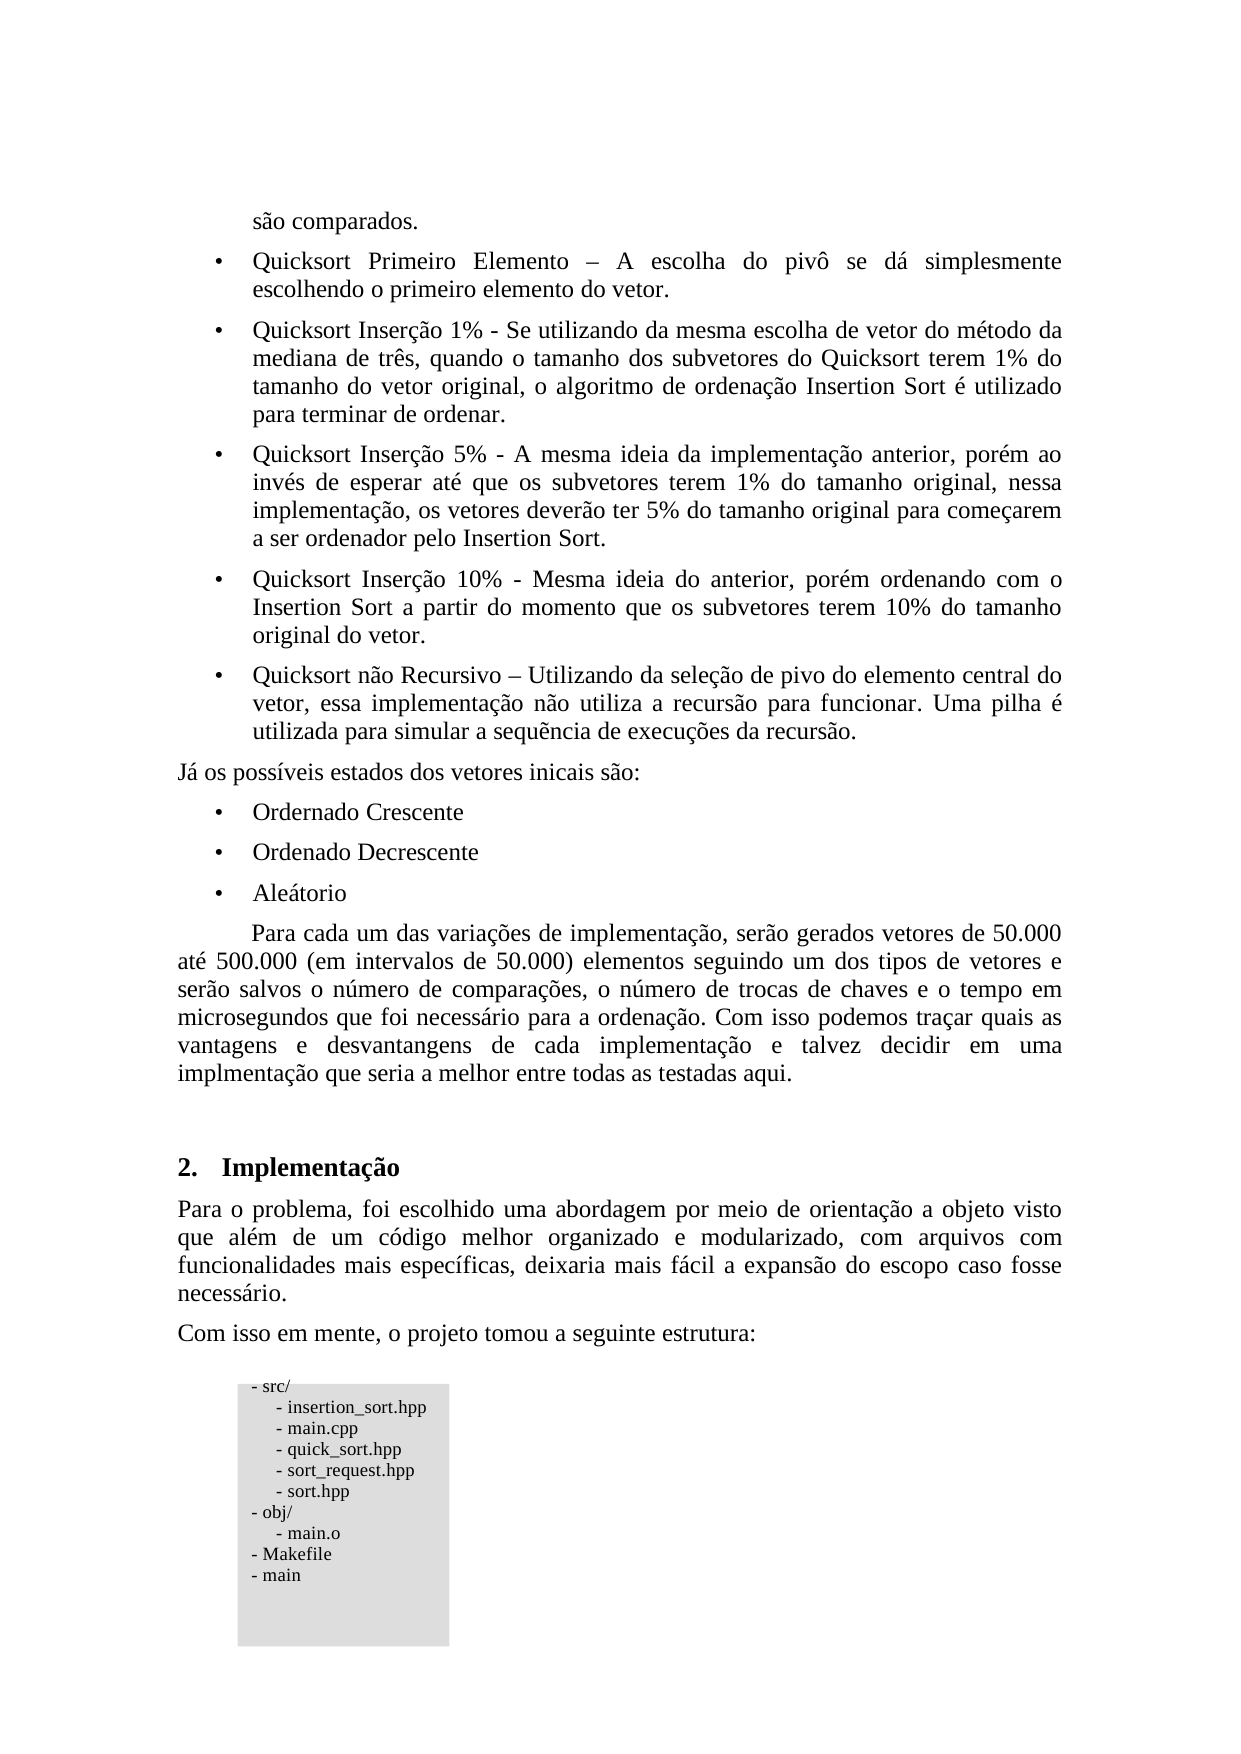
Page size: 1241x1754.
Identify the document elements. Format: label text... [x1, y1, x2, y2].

list Já os possíveis estados dos vetores inicais são: [177, 757, 1063, 785]
text - insertion_sort.hpp [450, 1396, 1063, 1417]
text - Makefile [450, 1544, 1063, 1565]
text - obj/ [450, 1502, 1063, 1523]
text - quick_sort.hpp [450, 1438, 1063, 1459]
text - main.o [450, 1523, 1063, 1544]
text Para o problema, foi escolhido uma abordagem por meio de orientação a objeto visto que além de um código melhor organizado e modularizado, com arquivos com funcionalidades mais específicas, deixaria mais fácil a expansão do escopo caso fosse necessário. [177, 1195, 1063, 1307]
text - src/ [251, 1375, 1063, 1396]
list são comparados. [215, 207, 1063, 235]
list Ordenado Decrescente [215, 838, 1063, 866]
text Com isso em mente, o projeto tomou a seguinte estrutura: [177, 1319, 1063, 1375]
list Quicksort Inserção 10% - Mesma ideia do anterior, porém ordenando com o Insertion Sort a partir do momento que os subvetores terem 10% do tamanho original do vetor. [215, 564, 1063, 648]
text - sort_request.hpp [450, 1459, 1063, 1481]
title Implementação [177, 1152, 1063, 1182]
list Quicksort Inserção 5% - A mesma ideia da implementação anterior, porém ao invés de esperar até que os subvetores terem 1% do tamanho original, nessa implementação, os vetores deverão ter 5% do tamanho original para começarem a ser ordenador pelo Insertion Sort. [215, 440, 1063, 552]
list Para cada um das variações de implementação, serão gerados vetores de 50.000 até 500.000 (em intervalos de 50.000) elementos seguindo um dos tipos de vetores e serão salvos o número de comparações, o número de trocas de chaves e o tempo em microsegundos que foi necessário para a ordenação. Com isso podemos traçar quais as vantagens e desvantangens de cada implementação e talvez decidir em uma implmentação que seria a melhor entre todas as testadas aqui. [177, 919, 1063, 1087]
list Ordernado Crescente [215, 798, 1063, 826]
text - main [450, 1565, 1063, 1586]
list Quicksort Inserção 1% - Se utilizando da mesma escolha de vetor do método da mediana de três, quando o tamanho dos subvetores do Quicksort terem 1% do tamanho do vetor original, o algoritmo de ordenação Insertion Sort é utilizado para terminar de ordenar. [215, 316, 1063, 428]
text - main.cpp [450, 1417, 1063, 1438]
text - sort.hpp [450, 1481, 1063, 1502]
list Aleátorio [215, 879, 1063, 907]
list Quicksort Primeiro Elemento – A escolha do pivô se dá simplesmente escolhendo o primeiro elemento do vetor. [215, 247, 1063, 303]
list Quicksort não Recursivo – Utilizando da seleção de pivo do elemento central do vetor, essa implementação não utiliza a recursão para funcionar. Uma pilha é utilizada para simular a sequẽncia de execuções da recursão. [215, 661, 1063, 745]
